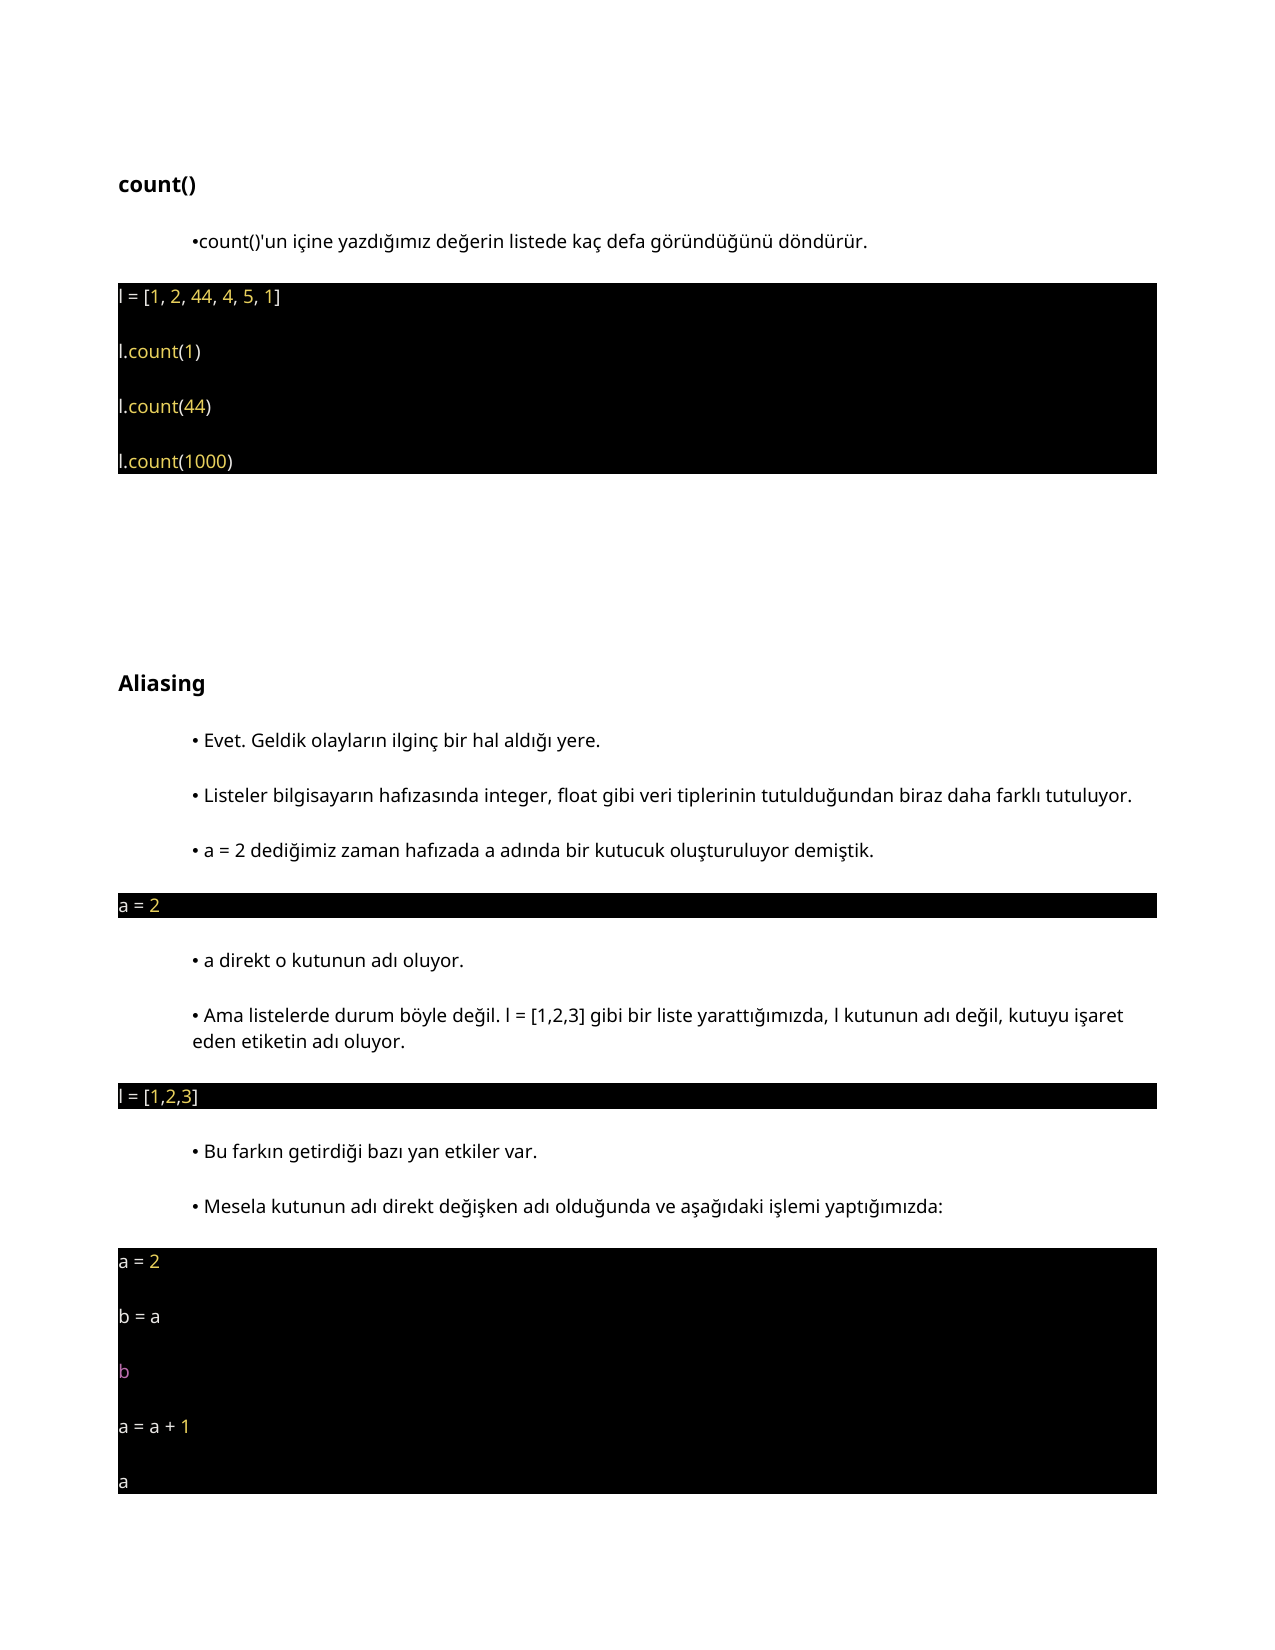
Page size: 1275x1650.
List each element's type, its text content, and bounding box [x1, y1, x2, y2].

list a = 2 dediğimiz zaman hafızada a adında bir kutucuk oluşturuluyor demiştik. [118, 838, 1157, 863]
text l.count(1) [118, 338, 1157, 364]
text l.count(1000) [118, 448, 1157, 474]
list Bu farkın getirdiği bazı yan etkiler var. [118, 1138, 1157, 1164]
list Mesela kutunun adı direkt değişken adı olduğunda ve aşağıdaki işlemi yaptığımızda: [118, 1193, 1157, 1219]
list Ama listelerde durum böyle değil. l = [1,2,3] gibi bir liste yarattığımızda, l kutunun adı değil, kutuyu işaret eden etiketin adı oluyor. [118, 1003, 1157, 1054]
text a = a + 1 [118, 1413, 1157, 1439]
list a direkt o kutunun adı oluyor. [118, 948, 1157, 973]
text a [118, 1468, 1157, 1494]
subtitle count() [118, 169, 1157, 199]
list Evet. Geldik olayların ilginç bir hal aldığı yere. [118, 728, 1157, 753]
subtitle Aliasing [118, 668, 1157, 698]
text a = 2 [118, 1248, 1157, 1274]
text l.count(44) [118, 393, 1157, 419]
text l = [1, 2, 44, 4, 5, 1] [118, 283, 1157, 309]
text a = 2 [118, 893, 1157, 918]
list count()'un içine yazdığımız değerin listede kaç defa göründüğünü döndürür. [118, 228, 1157, 254]
text b [118, 1358, 1157, 1384]
text l = [1,2,3] [118, 1083, 1157, 1109]
list Listeler bilgisayarın hafızasında integer, float gibi veri tiplerinin tutulduğundan biraz daha farklı tutuluyor. [118, 783, 1157, 808]
text b = a [118, 1303, 1157, 1329]
